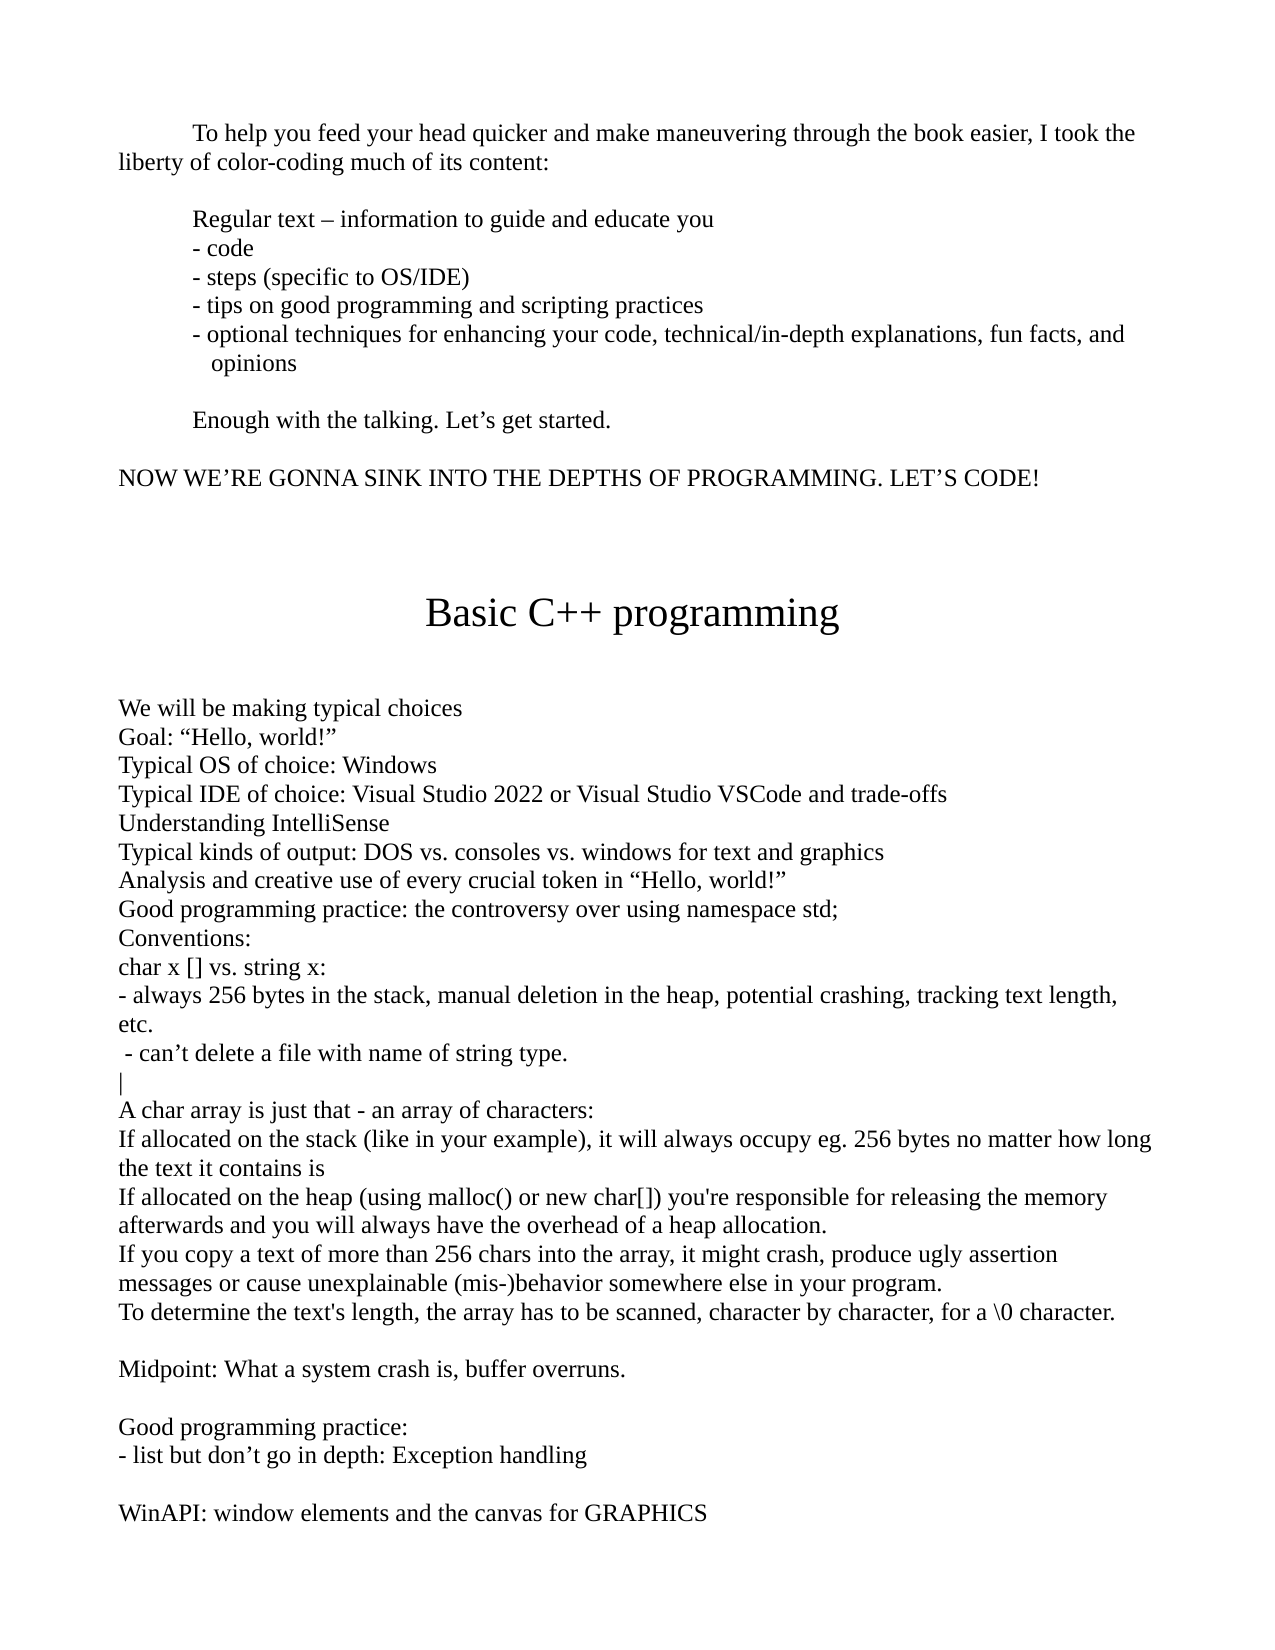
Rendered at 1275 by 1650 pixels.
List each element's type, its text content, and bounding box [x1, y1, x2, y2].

text Regular text – information to guide and educate you [118, 204, 1157, 233]
text Understanding IntelliSense [118, 808, 1157, 837]
text To help you feed your head quicker and make maneuvering through the book easier, I took the liberty of color-coding much of its content: [118, 118, 1157, 176]
text WinAPI: window elements and the canvas for GRAPHICS [118, 1498, 1157, 1527]
text Midpoint: What a system crash is, buffer overruns. [118, 1354, 1157, 1383]
text We will be making typical choices [118, 693, 1157, 722]
text Typical kinds of output: DOS vs. consoles vs. windows for text and graphics [118, 837, 1157, 866]
text - steps (specific to OS/IDE) [118, 262, 1157, 291]
text Good programming practice: the controversy over using namespace std; [118, 894, 1157, 923]
text - can’t delete a file with name of string type. [118, 1038, 1157, 1067]
text - list but don’t go in depth: Exception handling [118, 1441, 1157, 1469]
text Typical IDE of choice: Visual Studio 2022 or Visual Studio VSCode and trade-offs [118, 779, 1157, 808]
text If allocated on the stack (like in your example), it will always occupy eg. 256 bytes no matter how long the text it contains is [118, 1124, 1157, 1182]
text char x [] vs. string x: [118, 952, 1157, 981]
text Basic C++ programming [118, 588, 1157, 636]
text Good programming practice: [118, 1412, 1157, 1441]
text Conventions: [118, 923, 1157, 952]
text NOW WE’RE GONNA SINK INTO THE DEPTHS OF PROGRAMMING. LET’S CODE! [118, 463, 1157, 492]
text If you copy a text of more than 256 chars into the array, it might crash, produce ugly assertion messages or cause unexplainable (mis-)behavior somewhere else in your program. [118, 1239, 1157, 1297]
text Analysis and creative use of every crucial token in “Hello, world!” [118, 866, 1157, 894]
text - always 256 bytes in the stack, manual deletion in the heap, potential crashing, tracking text length, etc. [118, 981, 1157, 1038]
text | [118, 1067, 1157, 1096]
text If allocated on the heap (using malloc() or new char[]) you're responsible for releasing the memory afterwards and you will always have the overhead of a heap allocation. [118, 1182, 1157, 1239]
text - optional techniques for enhancing your code, technical/in-depth explanations, fun facts, and [118, 319, 1157, 348]
text A char array is just that - an array of characters: [118, 1096, 1157, 1124]
text - tips on good programming and scripting practices [118, 291, 1157, 319]
text Goal: “Hello, world!” [118, 722, 1157, 751]
text Enough with the talking. Let’s get started. [118, 406, 1157, 434]
text - code [118, 233, 1157, 262]
text opinions [118, 348, 1157, 377]
text To determine the text's length, the array has to be scanned, character by character, for a \0 character. [118, 1297, 1157, 1326]
text Typical OS of choice: Windows [118, 751, 1157, 779]
